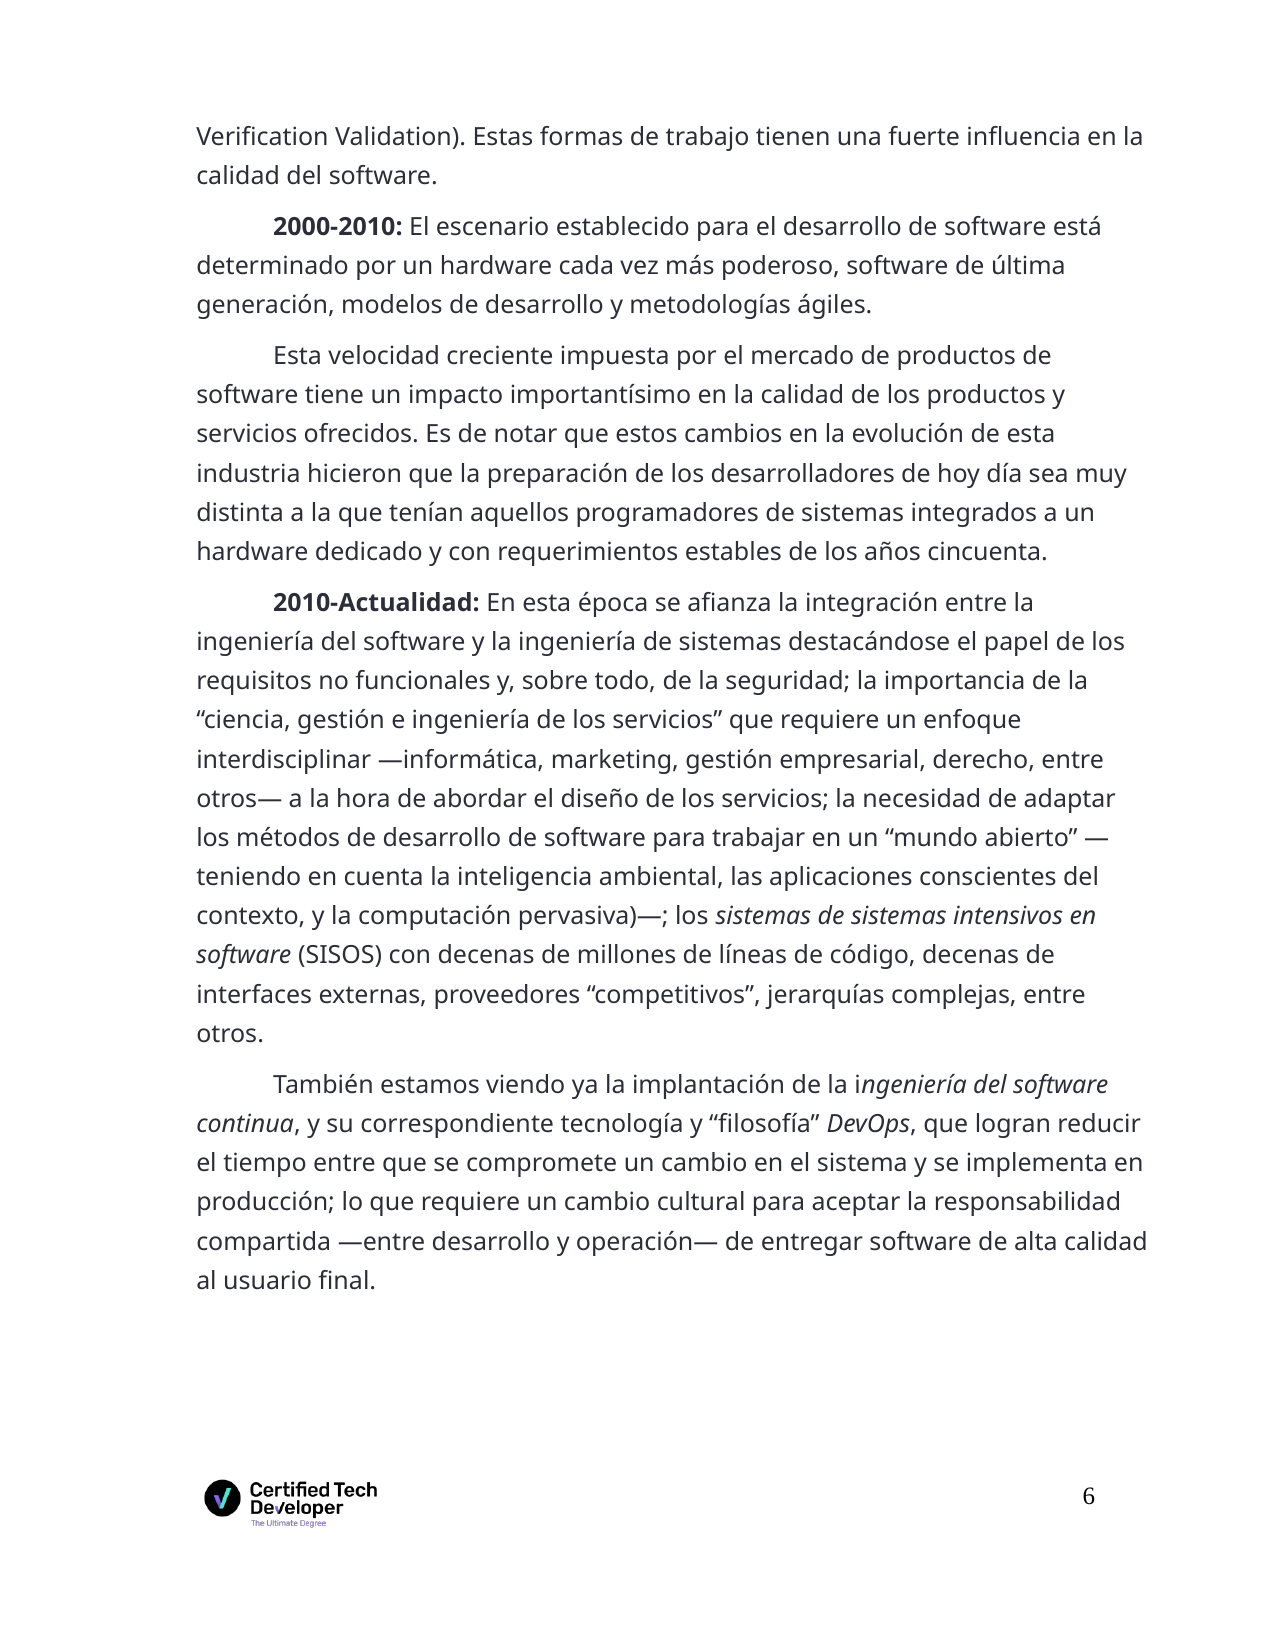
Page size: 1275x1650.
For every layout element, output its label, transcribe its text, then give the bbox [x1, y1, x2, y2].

picture [196, 1466, 388, 1532]
text 2010-Actualidad: En esta época se afianza la integración entre la ingeniería del software y la ingeniería de sistemas destacándose el papel de los requisitos no funcionales y, sobre todo, de la seguridad; la importancia de la “ciencia, gestión e ingeniería de los servicios” que requiere un enfoque interdisciplinar —informática, marketing, gestión empresarial, derecho, entre otros— a la hora de abordar el diseño de los servicios; la necesidad de adaptar los métodos de desarrollo de software para trabajar en un “mundo abierto” —teniendo en cuenta la inteligencia ambiental, las aplicaciones conscientes del contexto, y la computación pervasiva)—; los sistemas de sistemas intensivos en software (SISOS) con decenas de millones de líneas de código, decenas de interfaces externas, proveedores “competitivos”, jerarquías complejas, entre otros. [196, 584, 1156, 1049]
text Verification Validation). Estas formas de trabajo tienen una fuerte influencia en la calidad del software. [196, 118, 1156, 191]
text También estamos viendo ya la implantación de la ingeniería del software continua, y su correspondiente tecnología y “filosofía” DevOps, que logran reducir el tiempo entre que se compromete un cambio en el sistema y se implementa en producción; lo que requiere un cambio cultural para aceptar la responsabilidad compartida —entre desarrollo y operación— de entregar software de alta calidad al usuario final. [196, 1066, 1156, 1296]
text Esta velocidad creciente impuesta por el mercado de productos de software tiene un impacto importantísimo en la calidad de los productos y servicios ofrecidos. Es de notar que estos cambios en la evolución de esta industria hicieron que la preparación de los desarrolladores de hoy día sea muy distinta a la que tenían aquellos programadores de sistemas integrados a un hardware dedicado y con requerimientos estables de los años cincuenta. [196, 338, 1156, 568]
text 2000-2010: El escenario establecido para el desarrollo de software está determinado por un hardware cada vez más poderoso, software de última generación, modelos de desarrollo y metodologías ágiles. [196, 208, 1156, 321]
